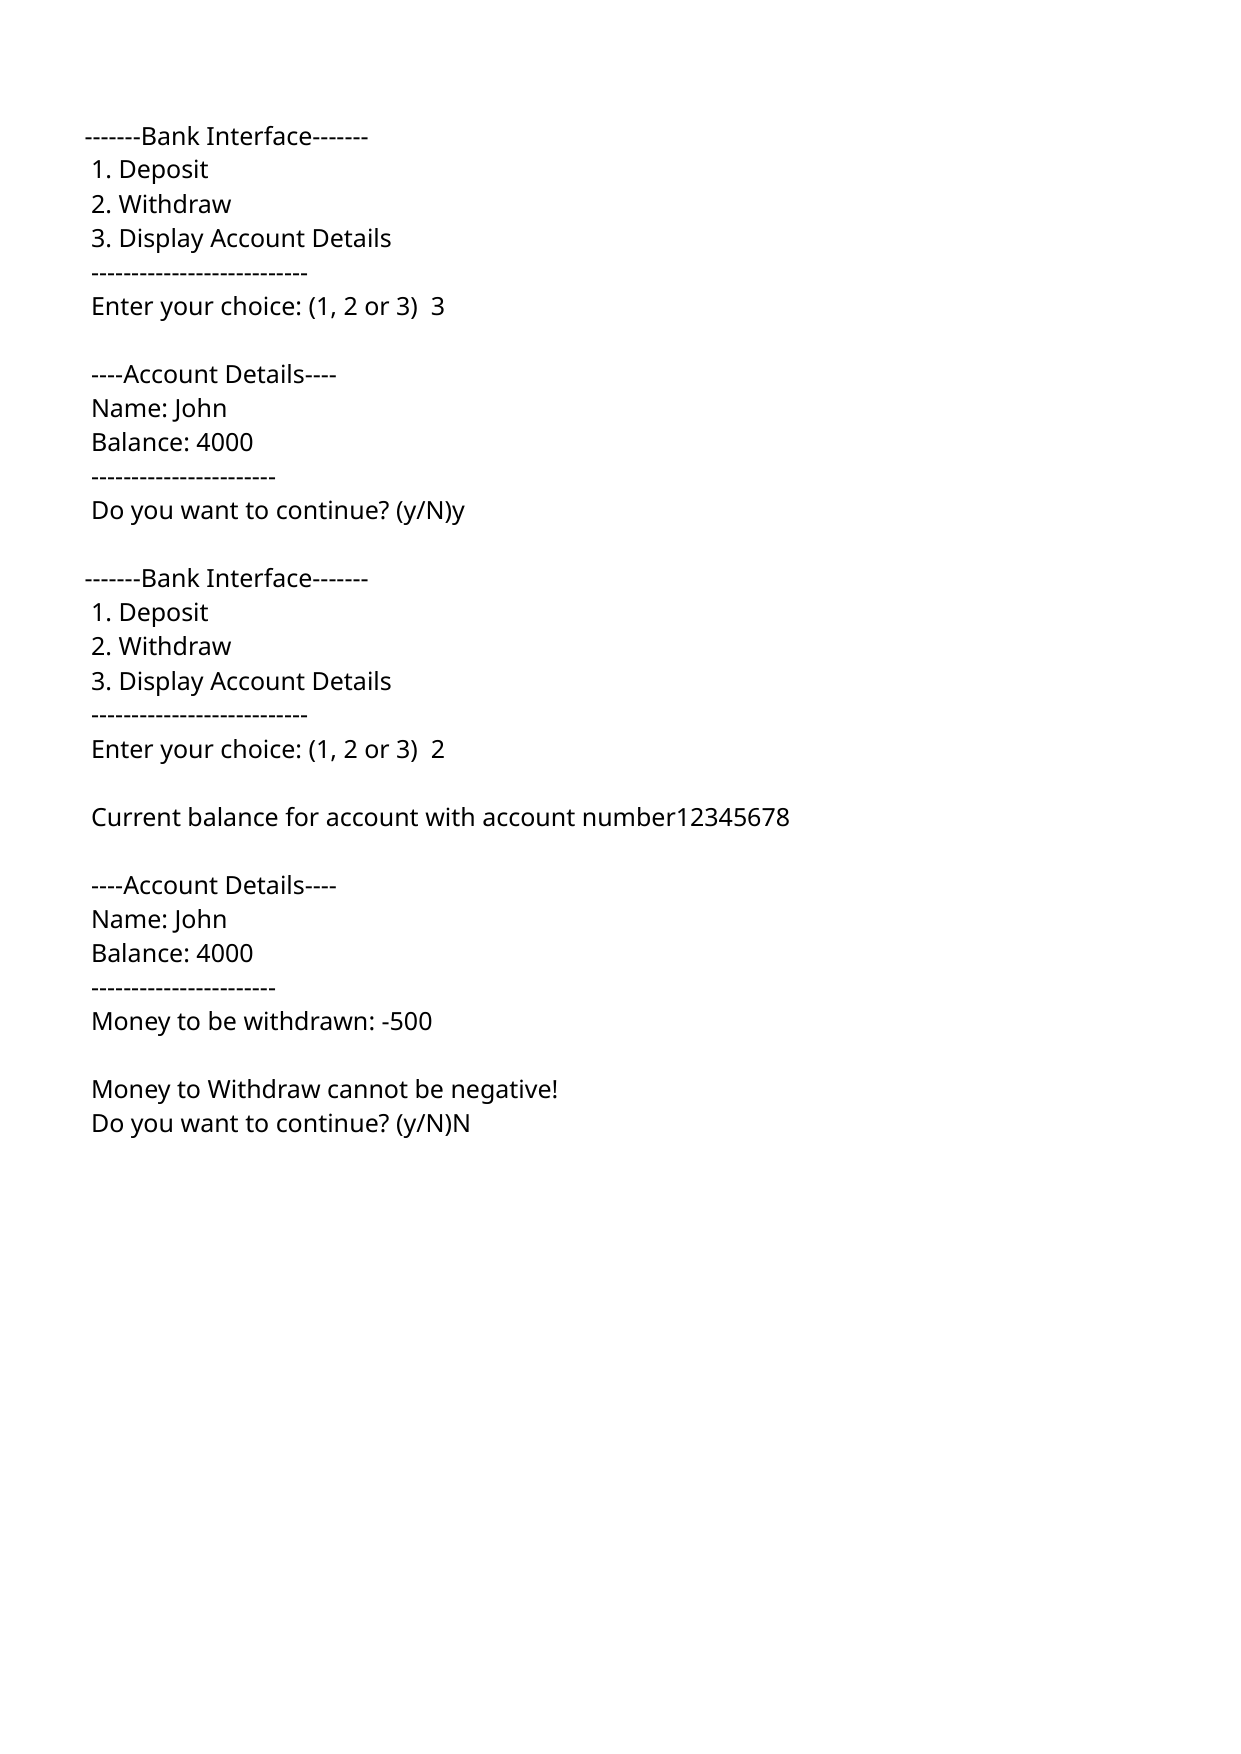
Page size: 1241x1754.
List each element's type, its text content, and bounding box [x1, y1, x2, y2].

text Balance: 4000 [84, 425, 1147, 459]
text --------------------------- [84, 254, 1147, 288]
text Name: John [84, 902, 1147, 936]
text 2. Withdraw [84, 186, 1147, 220]
text -------Bank Interface------- [84, 561, 1147, 595]
text ----Account Details---- [84, 357, 1147, 391]
text Name: John [84, 391, 1147, 425]
text Money to be withdrawn: -500 [84, 1004, 1147, 1038]
text ----Account Details---- [84, 867, 1147, 902]
text -------Bank Interface------- [84, 118, 1147, 152]
text Do you want to continue? (y/N)y [84, 493, 1147, 527]
text Do you want to continue? (y/N)N [84, 1106, 1147, 1140]
text ----------------------- [84, 459, 1147, 493]
text 3. Display Account Details [84, 220, 1147, 254]
text 1. Deposit [84, 595, 1147, 629]
text Enter your choice: (1, 2 or 3) 2 [84, 731, 1147, 765]
text Enter your choice: (1, 2 or 3) 3 [84, 288, 1147, 322]
text ----------------------- [84, 970, 1147, 1004]
text 3. Display Account Details [84, 663, 1147, 697]
text Balance: 4000 [84, 936, 1147, 970]
text 2. Withdraw [84, 629, 1147, 663]
text 1. Deposit [84, 152, 1147, 186]
text Current balance for account with account number12345678 [84, 799, 1147, 833]
text --------------------------- [84, 697, 1147, 731]
text Money to Withdraw cannot be negative! [84, 1072, 1147, 1106]
